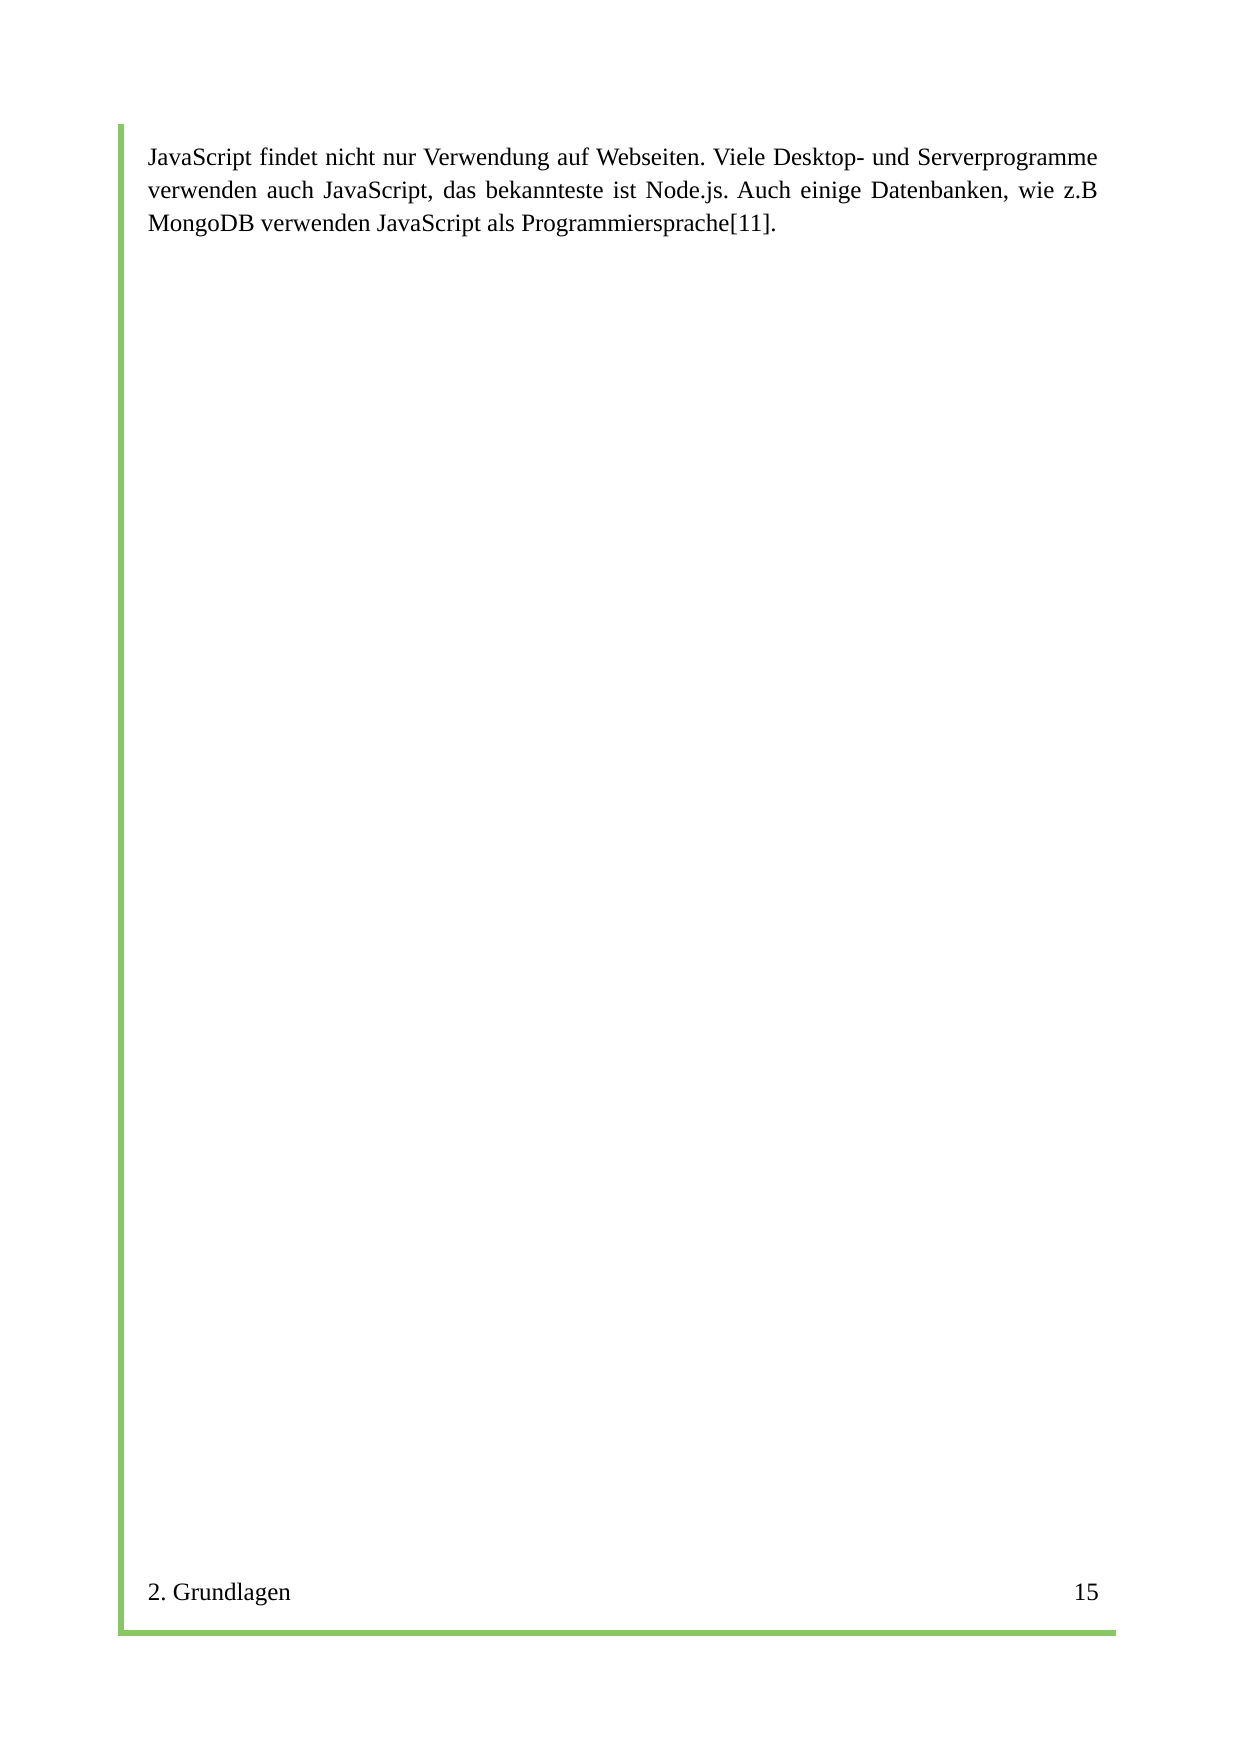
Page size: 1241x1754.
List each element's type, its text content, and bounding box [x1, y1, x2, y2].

text JavaScript findet nicht nur Verwendung auf Webseiten. Viele Desktop- und Serverprogramme verwenden auch JavaScript, das bekannteste ist Node.js. Auch einige Datenbanken, wie z.B MongoDB verwenden JavaScript als Programmiersprache[11]. [148, 142, 1098, 237]
